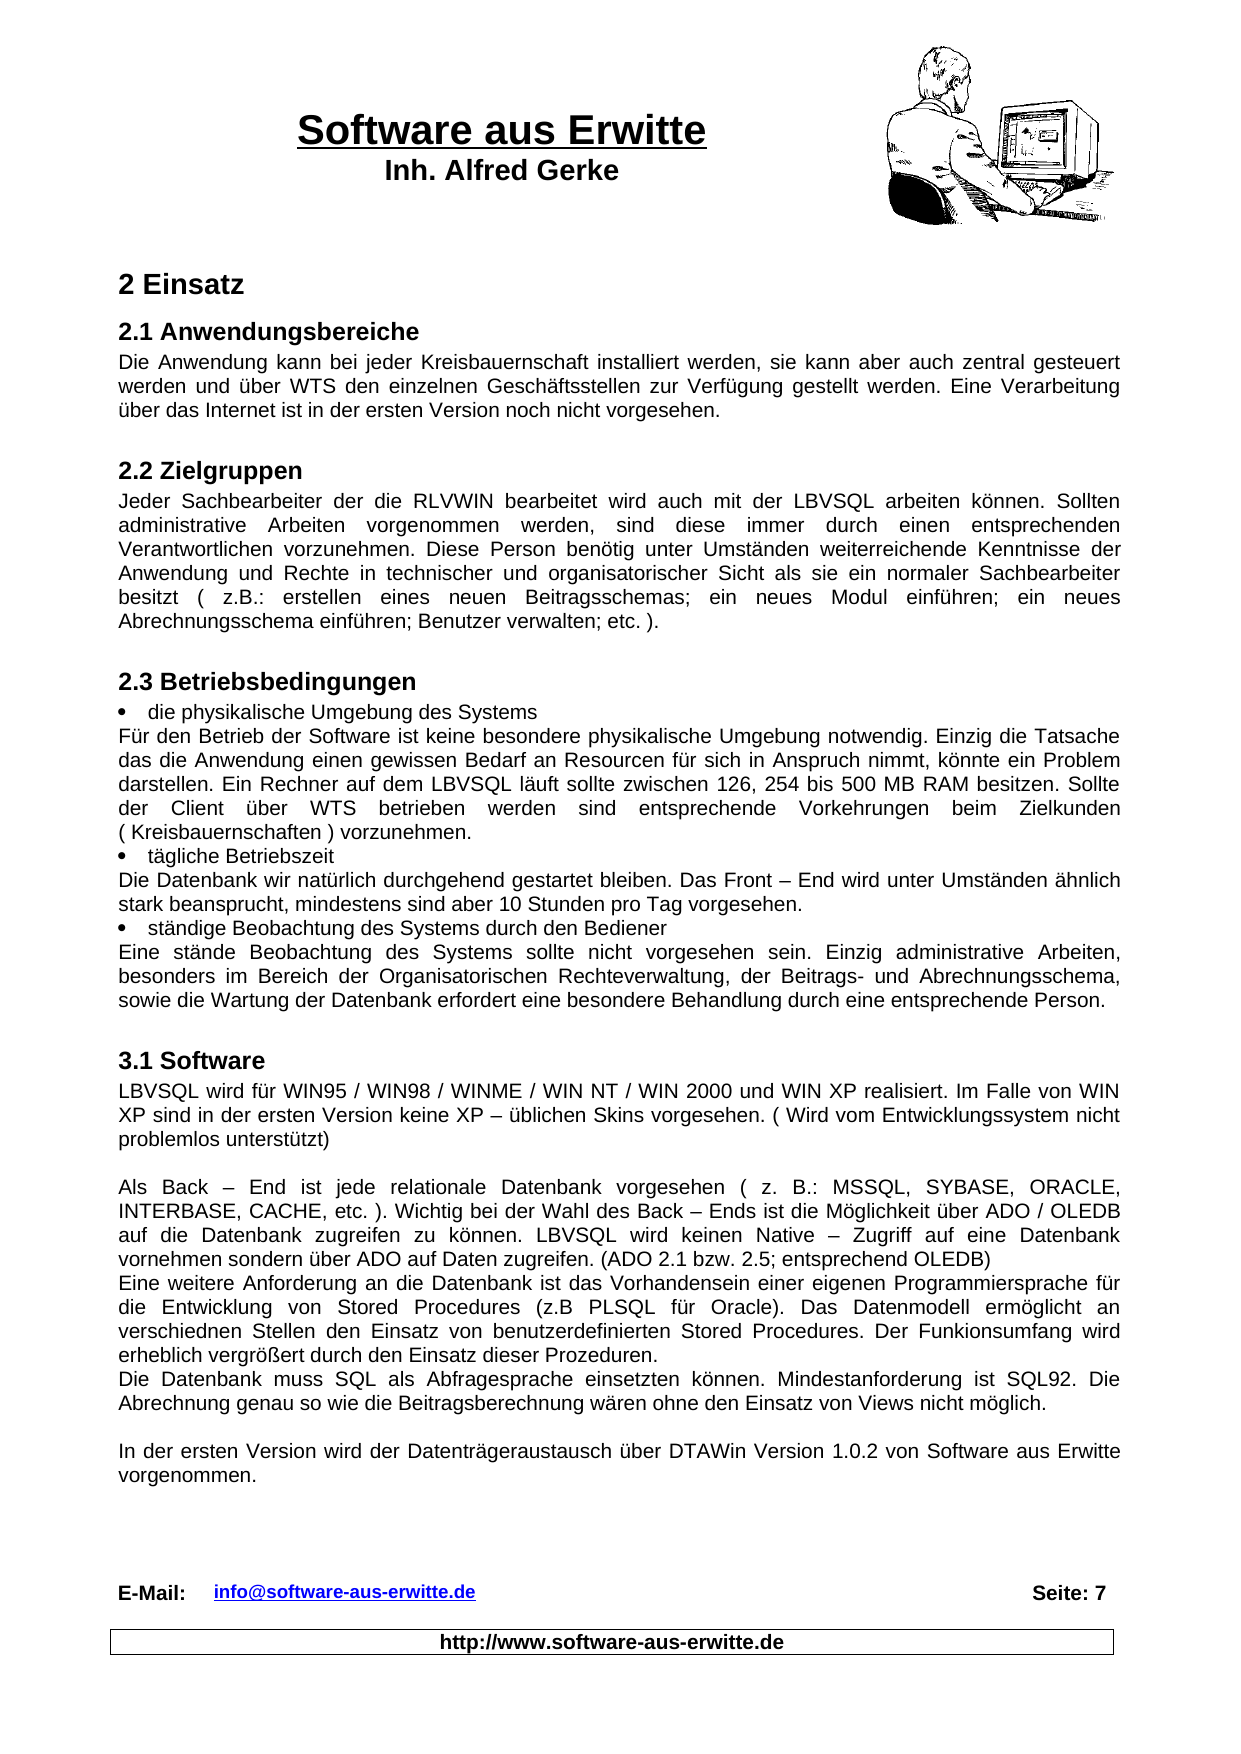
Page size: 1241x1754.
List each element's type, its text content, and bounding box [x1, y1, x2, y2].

text In der ersten Version wird der Datenträgeraustausch über DTAWin Version 1.0.2 von Software aus Erwitte vorgenommen. [118, 1438, 1122, 1486]
text Jeder Sachbearbeiter der die RLVWIN bearbeitet wird auch mit der LBVSQL arbeiten können. Sollten administrative Arbeiten vorgenommen werden, sind diese immer durch einen entsprechenden Verantwortlichen vorzunehmen. Diese Person benötig unter Umständen weiterreichende Kenntnisse der Anwendung und Rechte in technischer und organisatorischer Sicht als sie ein normaler Sachbearbeiter besitzt ( z.B.: erstellen eines neuen Beitragsschemas; ein neues Modul einführen; ein neues Abrechnungsschema einführen; Benutzer verwalten; etc. ). [118, 489, 1122, 633]
subtitle 2.3 Betriebsbedingungen [118, 667, 1122, 696]
text LBVSQL wird für WIN95 / WIN98 / WINME / WIN NT / WIN 2000 und WIN XP realisiert. Im Falle von WIN XP sind in der ersten Version keine XP – üblichen Skins vorgesehen. ( Wird vom Entwicklungssystem nicht problemlos unterstützt) [118, 1079, 1122, 1151]
text Für den Betrieb der Software ist keine besondere physikalische Umgebung notwendig. Einzig die Tatsache das die Anwendung einen gewissen Bedarf an Resourcen für sich in Anspruch nimmt, könnte ein Problem darstellen. Ein Rechner auf dem LBVSQL läuft sollte zwischen 126, 254 bis 500 MB RAM besitzen. Sollte der Client über WTS betrieben werden sind entsprechende Vorkehrungen beim Zielkunden ( Kreisbauernschaften ) vorzunehmen. [118, 724, 1122, 844]
subtitle 3.1 Software [118, 1046, 1122, 1075]
text Die Datenbank muss SQL als Abfragesprache einsetzten können. Mindestanforderung ist SQL92. Die Abrechnung genau so wie die Beitragsberechnung wären ohne den Einsatz von Views nicht möglich. [118, 1367, 1122, 1414]
subtitle 2.2 Zielgruppen [118, 456, 1122, 485]
picture [886, 46, 1116, 226]
text Eine stände Beobachtung des Systems sollte nicht vorgesehen sein. Einzig administrative Arbeiten, besonders im Bereich der Organisatorischen Rechteverwaltung, der Beitrags- und Abrechnungsschema, sowie die Wartung der Datenbank erfordert eine besondere Behandlung durch eine entsprechende Person. [118, 940, 1122, 1012]
list ständige Beobachtung des Systems durch den Bediener [118, 916, 1122, 940]
list die physikalische Umgebung des Systems [118, 700, 1122, 724]
text Die Anwendung kann bei jeder Kreisbauernschaft installiert werden, sie kann aber auch zentral gesteuert werden und über WTS den einzelnen Geschäftsstellen zur Verfügung gestellt werden. Eine Verarbeitung über das Internet ist in der ersten Version noch nicht vorgesehen. [118, 350, 1122, 422]
text Die Datenbank wir natürlich durchgehend gestartet bleiben. Das Front – End wird unter Umständen ähnlich stark beansprucht, mindestens sind aber 10 Stunden pro Tag vorgesehen. [118, 868, 1122, 916]
subtitle 2.1 Anwendungsbereiche [118, 317, 1122, 346]
subtitle 2 Einsatz [118, 267, 1122, 300]
text Eine weitere Anforderung an die Datenbank ist das Vorhandensein einer eigenen Programmiersprache für die Entwicklung von Stored Procedures (z.B PLSQL für Oracle). Das Datenmodell ermöglicht an verschiednen Stellen den Einsatz von benutzerdefinierten Stored Procedures. Der Funkionsumfang wird erheblich vergrößert durch den Einsatz dieser Prozeduren. [118, 1271, 1122, 1367]
text Als Back – End ist jede relationale Datenbank vorgesehen ( z. B.: MSSQL, SYBASE, ORACLE, INTERBASE, CACHE, etc. ). Wichtig bei der Wahl des Back – Ends ist die Möglichkeit über ADO / OLEDB auf die Datenbank zugreifen zu können. LBVSQL wird keinen Native – Zugriff auf eine Datenbank vornehmen sondern über ADO auf Daten zugreifen. (ADO 2.1 bzw. 2.5; entsprechend OLEDB) [118, 1175, 1122, 1271]
list tägliche Betriebszeit [118, 844, 1122, 868]
